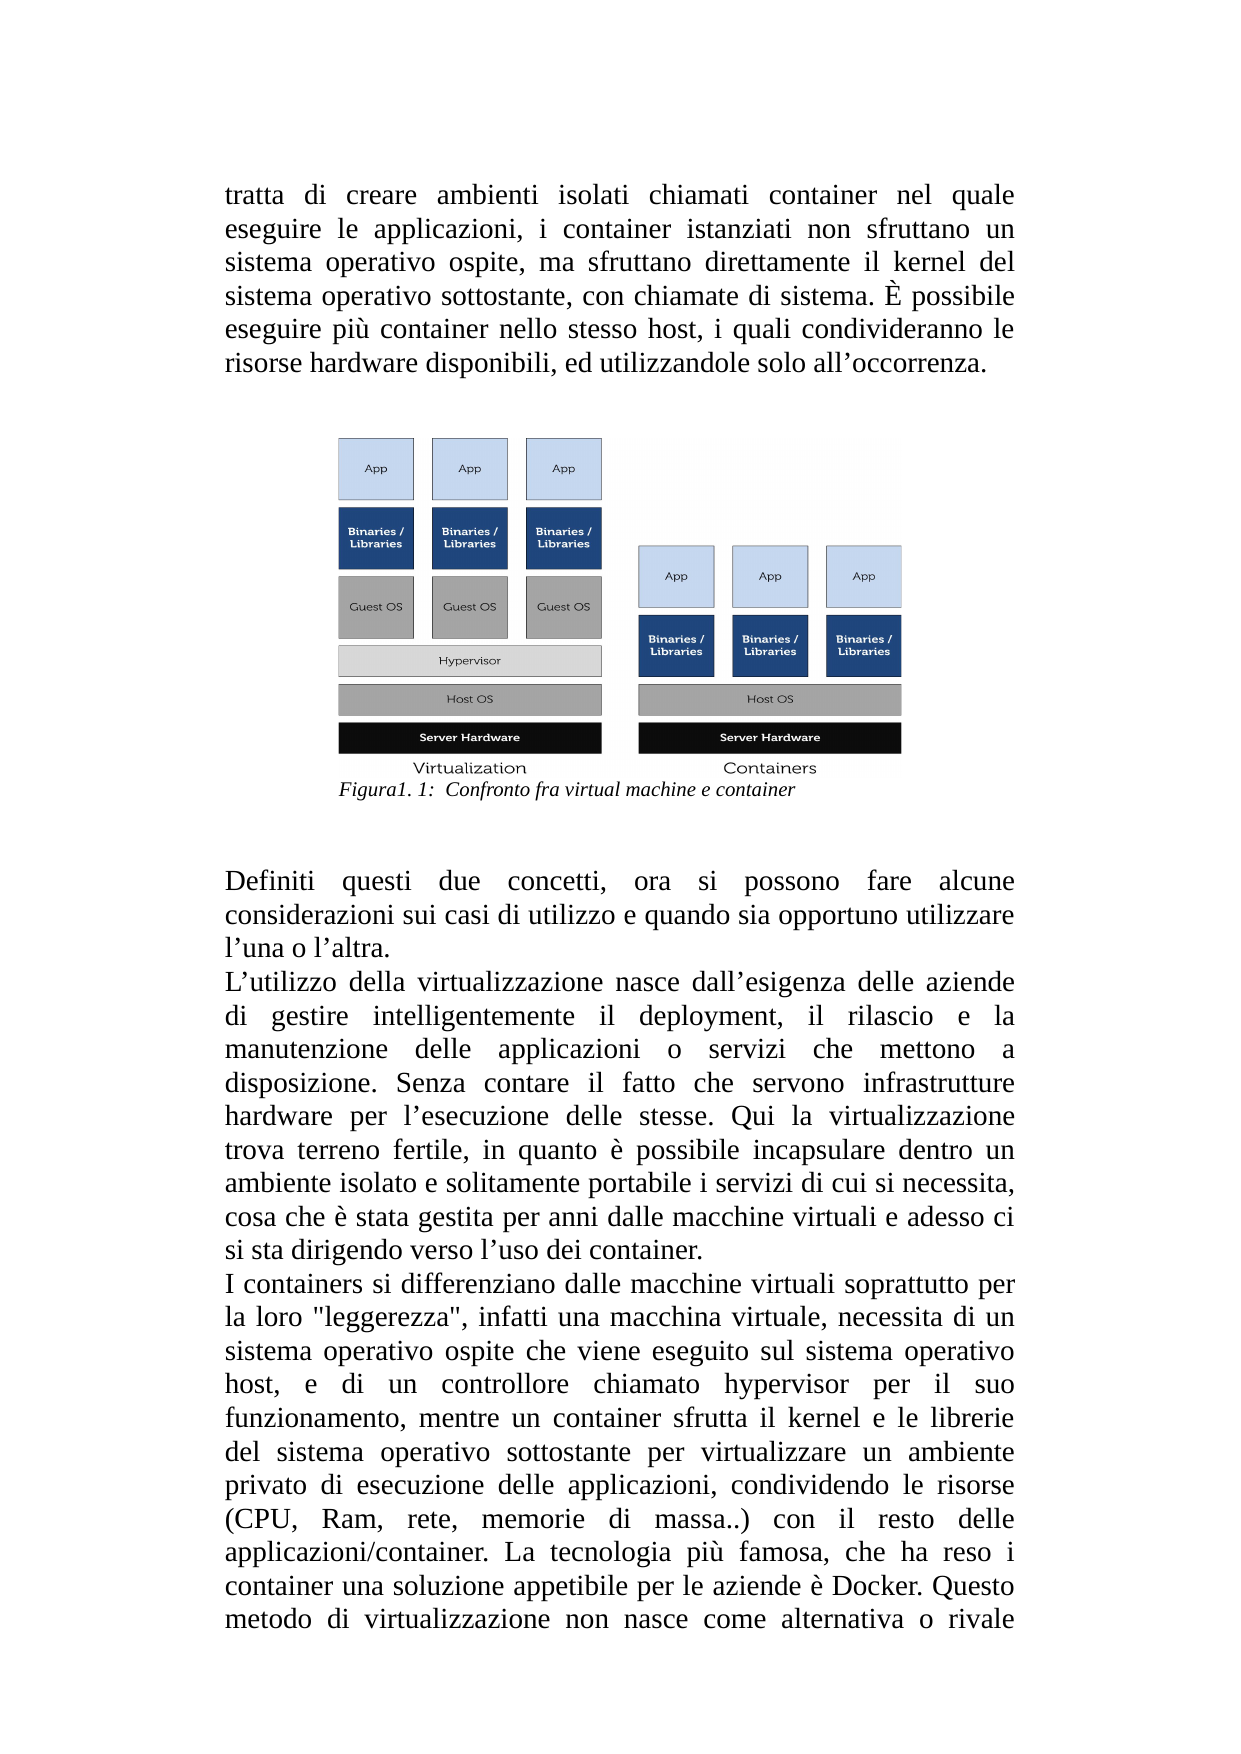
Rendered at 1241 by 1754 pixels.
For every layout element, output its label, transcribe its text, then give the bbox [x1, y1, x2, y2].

text Figura1. 1: Confronto fra virtual machine e container [339, 778, 902, 801]
text L’utilizzo della virtualizzazione nasce dall’esigenza delle aziende di gestire intelligentemente il deployment, il rilascio e la manutenzione delle applicazioni o servizi che mettono a disposizione. Senza contare il fatto che servono infrastrutture hardware per l’esecuzione delle stesse. Qui la virtualizzazione trova terreno fertile, in quanto è possibile incapsulare dentro un ambiente isolato e solitamente portabile i servizi di cui si necessita, cosa che è stata gestita per anni dalle macchine virtuali e adesso ci si sta dirigendo verso l’uso dei container. [224, 964, 1016, 1266]
text [339, 420, 902, 438]
text tratta di creare ambienti isolati chiamati container nel quale eseguire le applicazioni, i container istanziati non sfruttano un sistema operativo ospite, ma sfruttano direttamente il kernel del sistema operativo sottostante, con chiamate di sistema. È possibile eseguire più container nello stesso host, i quali condivideranno le risorse hardware disponibili, ed utilizzandole solo all’occorrenza. [224, 177, 1016, 378]
picture [338, 438, 902, 778]
text Definiti questi due concetti, ora si possono fare alcune considerazioni sui casi di utilizzo e quando sia opportuno utilizzare l’una o l’altra. [224, 863, 1016, 964]
text I containers si differenziano dalle macchine virtuali soprattutto per la loro "leggerezza", infatti una macchina virtuale, necessita di un sistema operativo ospite che viene eseguito sul sistema operativo host, e di un controllore chiamato hypervisor per il suo funzionamento, mentre un container sfrutta il kernel e le librerie del sistema operativo sottostante per virtualizzare un ambiente privato di esecuzione delle applicazioni, condividendo le risorse (CPU, Ram, rete, memorie di massa..) con il resto delle applicazioni/container. La tecnologia più famosa, che ha reso i container una soluzione appetibile per le aziende è Docker. Questo metodo di virtualizzazione non nasce come alternativa o rivale [224, 1266, 1016, 1635]
